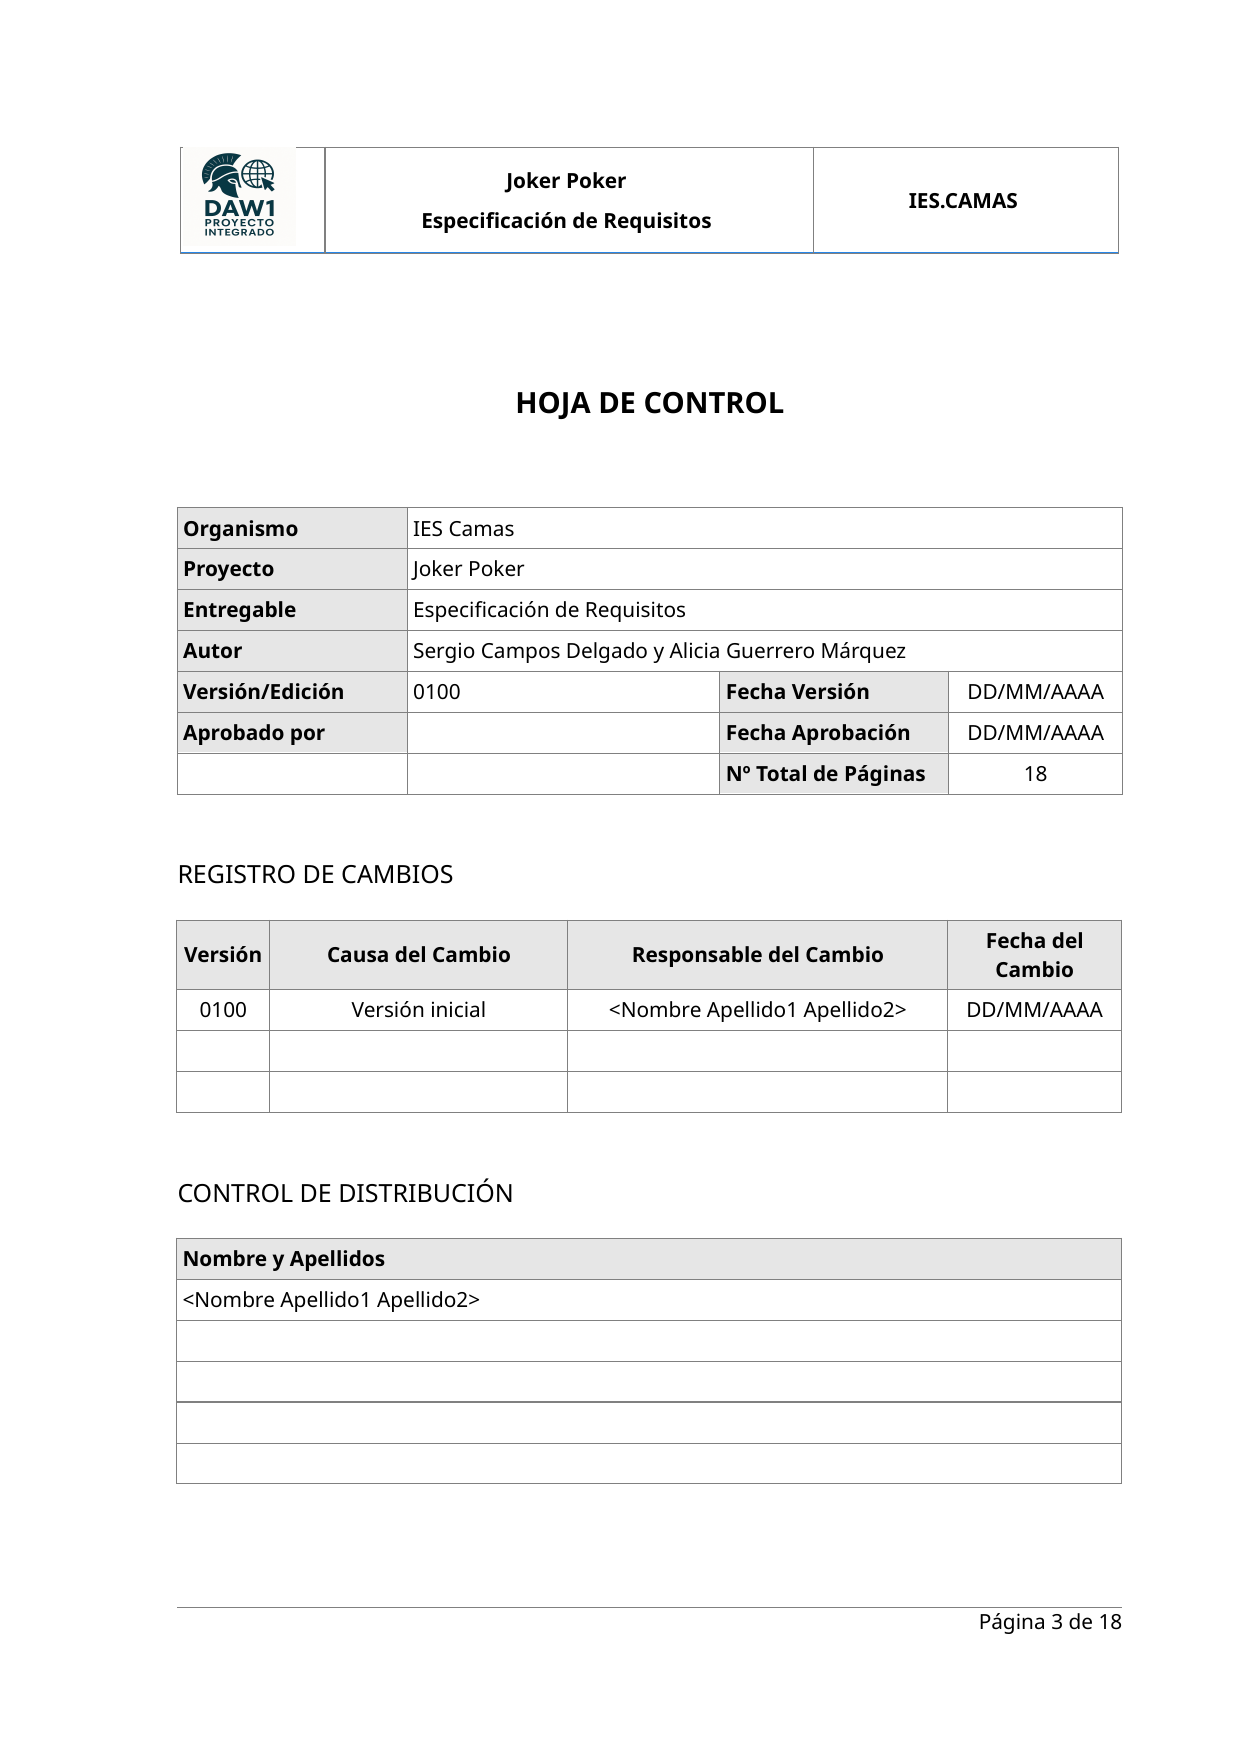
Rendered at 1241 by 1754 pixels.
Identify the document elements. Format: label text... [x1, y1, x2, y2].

table_cell [270, 1031, 567, 1071]
table_cell [177, 1072, 269, 1112]
table_header Nombre y Apellidos [177, 1239, 1121, 1279]
table_cell Versión/Edición [178, 672, 407, 712]
table_cell 18 [949, 754, 1122, 793]
table_cell Autor [178, 631, 407, 671]
table_cell [408, 754, 719, 793]
table_cell DD/MM/AAAA [948, 990, 1121, 1030]
table_cell Fecha Aprobación [720, 713, 948, 752]
table_cell Versión inicial [270, 990, 567, 1030]
table_header IES Camas [408, 508, 1122, 548]
table_header Responsable del Cambio [568, 921, 947, 989]
table_cell DD/MM/AAAA [949, 672, 1122, 712]
table_cell [178, 754, 407, 793]
table_cell [568, 1072, 947, 1112]
table_cell [177, 1403, 1121, 1442]
table_header Versión [177, 921, 269, 989]
table_cell DD/MM/AAAA [949, 713, 1122, 752]
text CONTROL DE DISTRIBUCIÓN [177, 1175, 1122, 1209]
table_cell [177, 1031, 269, 1071]
table_cell [177, 1444, 1121, 1483]
table_cell [948, 1072, 1121, 1112]
table_cell Entregable [178, 590, 407, 630]
table_cell Aprobado por [178, 713, 407, 752]
table_cell <Nombre Apellido1 Apellido2> [568, 990, 947, 1030]
table_cell Sergio Campos Delgado y Alicia Guerrero Márquez [408, 631, 1122, 671]
table_cell Joker Poker [408, 549, 1122, 589]
table_cell [270, 1072, 567, 1112]
table_cell [408, 713, 719, 752]
table_header Causa del Cambio [270, 921, 567, 989]
text REGISTRO DE CAMBIOS [177, 857, 1122, 891]
table_header Fecha del Cambio [948, 921, 1121, 989]
table_cell Nº Total de Páginas [720, 754, 948, 793]
table_cell Proyecto [178, 549, 407, 589]
table_header Organismo [178, 508, 407, 548]
text HOJA DE CONTROL [177, 382, 1122, 422]
table_cell 0100 [177, 990, 269, 1030]
table_cell Fecha Versión [720, 672, 948, 712]
picture [183, 147, 296, 246]
table_cell [177, 1362, 1121, 1401]
table_cell [568, 1031, 947, 1071]
table_cell Especificación de Requisitos [408, 590, 1122, 630]
table_cell <Nombre Apellido1 Apellido2> [177, 1280, 1121, 1319]
table_cell [948, 1031, 1121, 1071]
table_cell 0100 [408, 672, 719, 712]
table_cell [177, 1321, 1121, 1361]
